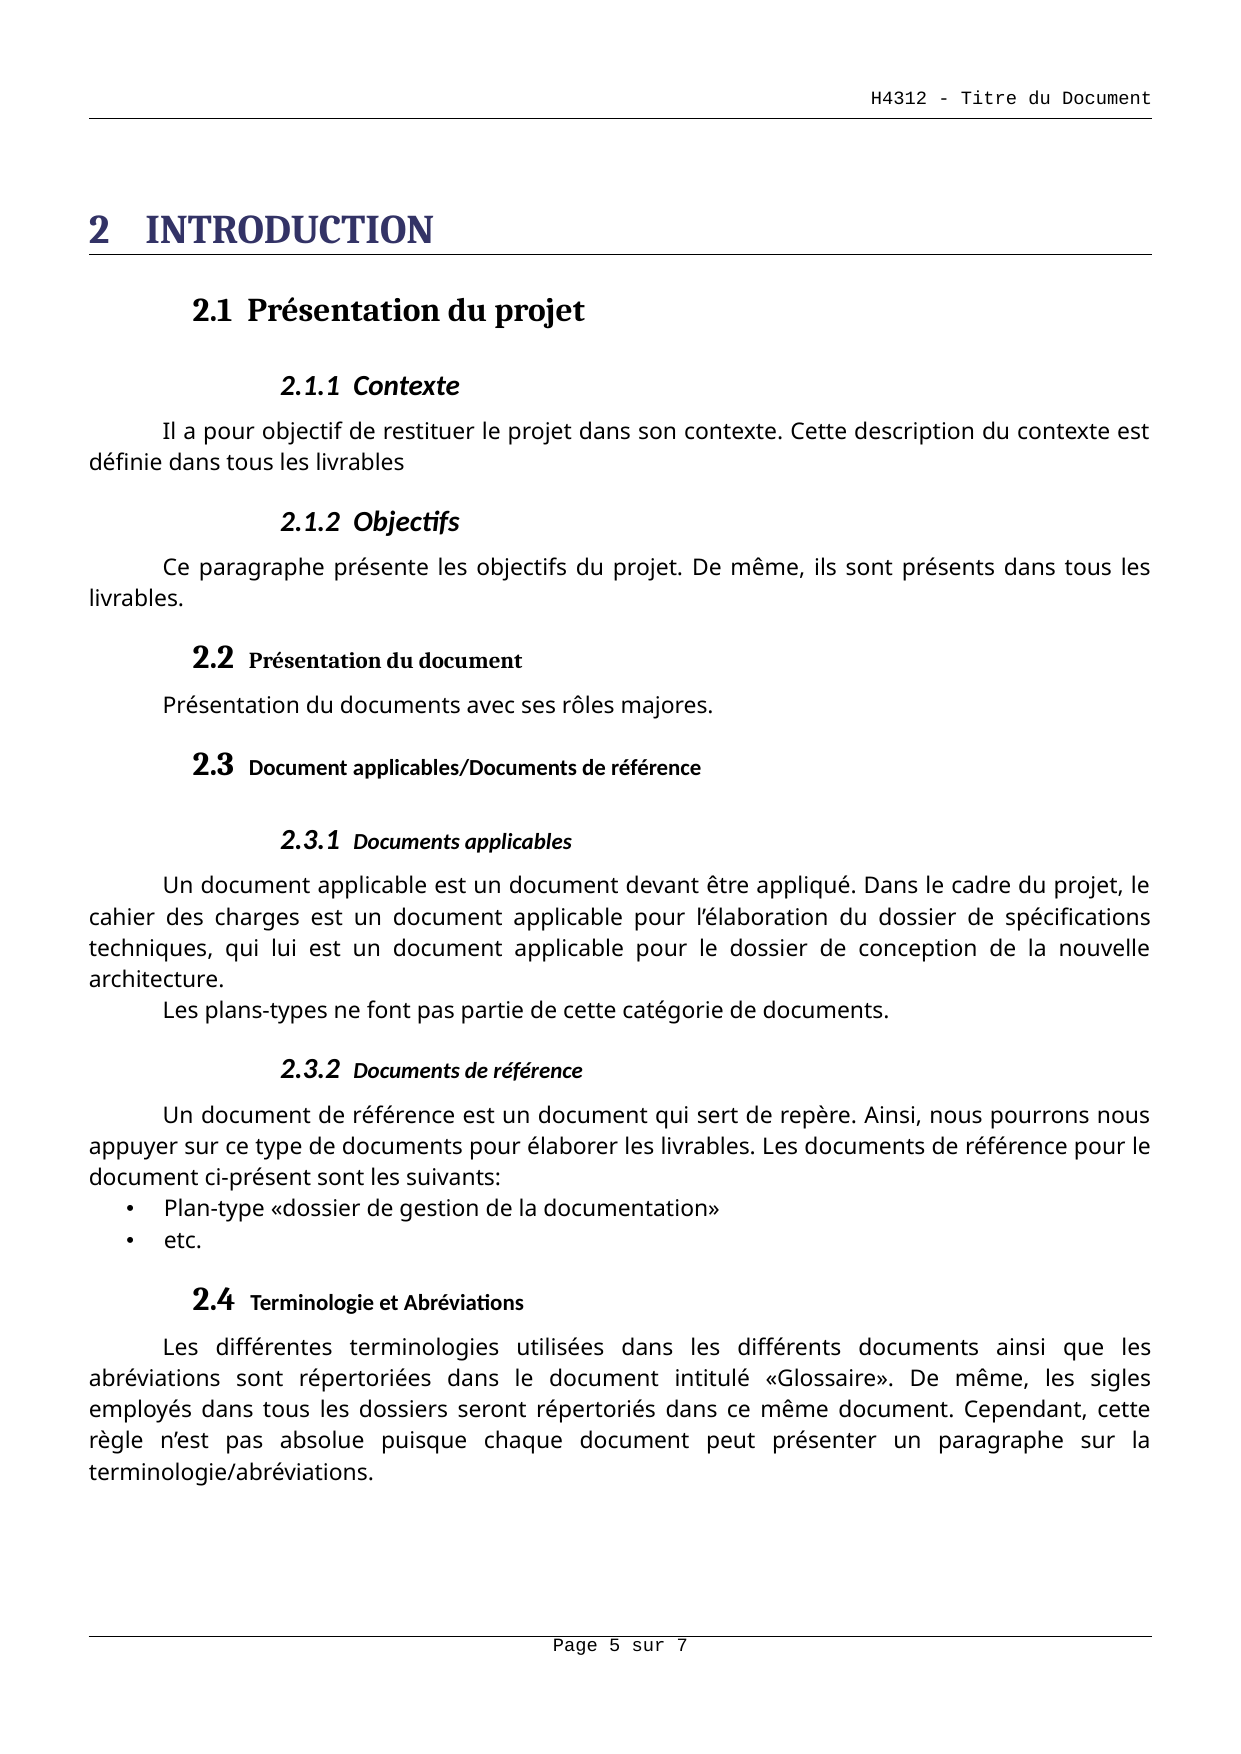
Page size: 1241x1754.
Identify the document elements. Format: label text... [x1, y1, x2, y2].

list Plan-type «dossier de gestion de la documentation» [126, 1192, 1152, 1224]
subtitle Présentation du projet [133, 291, 1152, 329]
subtitle Terminologie et Abréviations [133, 1280, 1152, 1318]
subtitle Introduction [88, 207, 1152, 254]
list etc. [126, 1224, 1152, 1255]
text Un document applicable est un document devant être appliqué. Dans le cadre du projet, le cahier des charges est un document applicable pour l’élaboration du dossier de spécifications techniques, qui lui est un document applicable pour le dossier de conception de la nouvelle architecture. [88, 869, 1152, 994]
subtitle Objectifs [280, 503, 1152, 538]
text Ce paragraphe présente les objectifs du projet. De même, ils sont présents dans tous les livrables. [88, 551, 1152, 613]
subtitle Présentation du document [133, 638, 1152, 677]
text Les plans-types ne font pas partie de cette catégorie de documents. [88, 994, 1152, 1026]
text Il a pour objectif de restituer le projet dans son contexte. Cette description du contexte est définie dans tous les livrables [88, 415, 1152, 478]
text Présentation du documents avec ses rôles majores. [88, 689, 1152, 720]
subtitle Documents applicables [280, 821, 1152, 857]
text Les différentes terminologies utilisées dans les différents documents ainsi que les abréviations sont répertoriées dans le document intitulé «Glossaire». De même, les sigles employés dans tous les dossiers seront répertoriés dans ce même document. Cependant, cette règle n’est pas absolue puisque chaque document peut présenter un paragraphe sur la terminologie/abréviations. [88, 1331, 1152, 1487]
text Un document de référence est un document qui sert de repère. Ainsi, nous pourrons nous appuyer sur ce type de documents pour élaborer les livrables. Les documents de référence pour le document ci-présent sont les suivants: [88, 1099, 1152, 1192]
subtitle Document applicables/Documents de référence [133, 745, 1152, 784]
subtitle Contexte [280, 367, 1152, 403]
subtitle Documents de référence [280, 1051, 1152, 1086]
